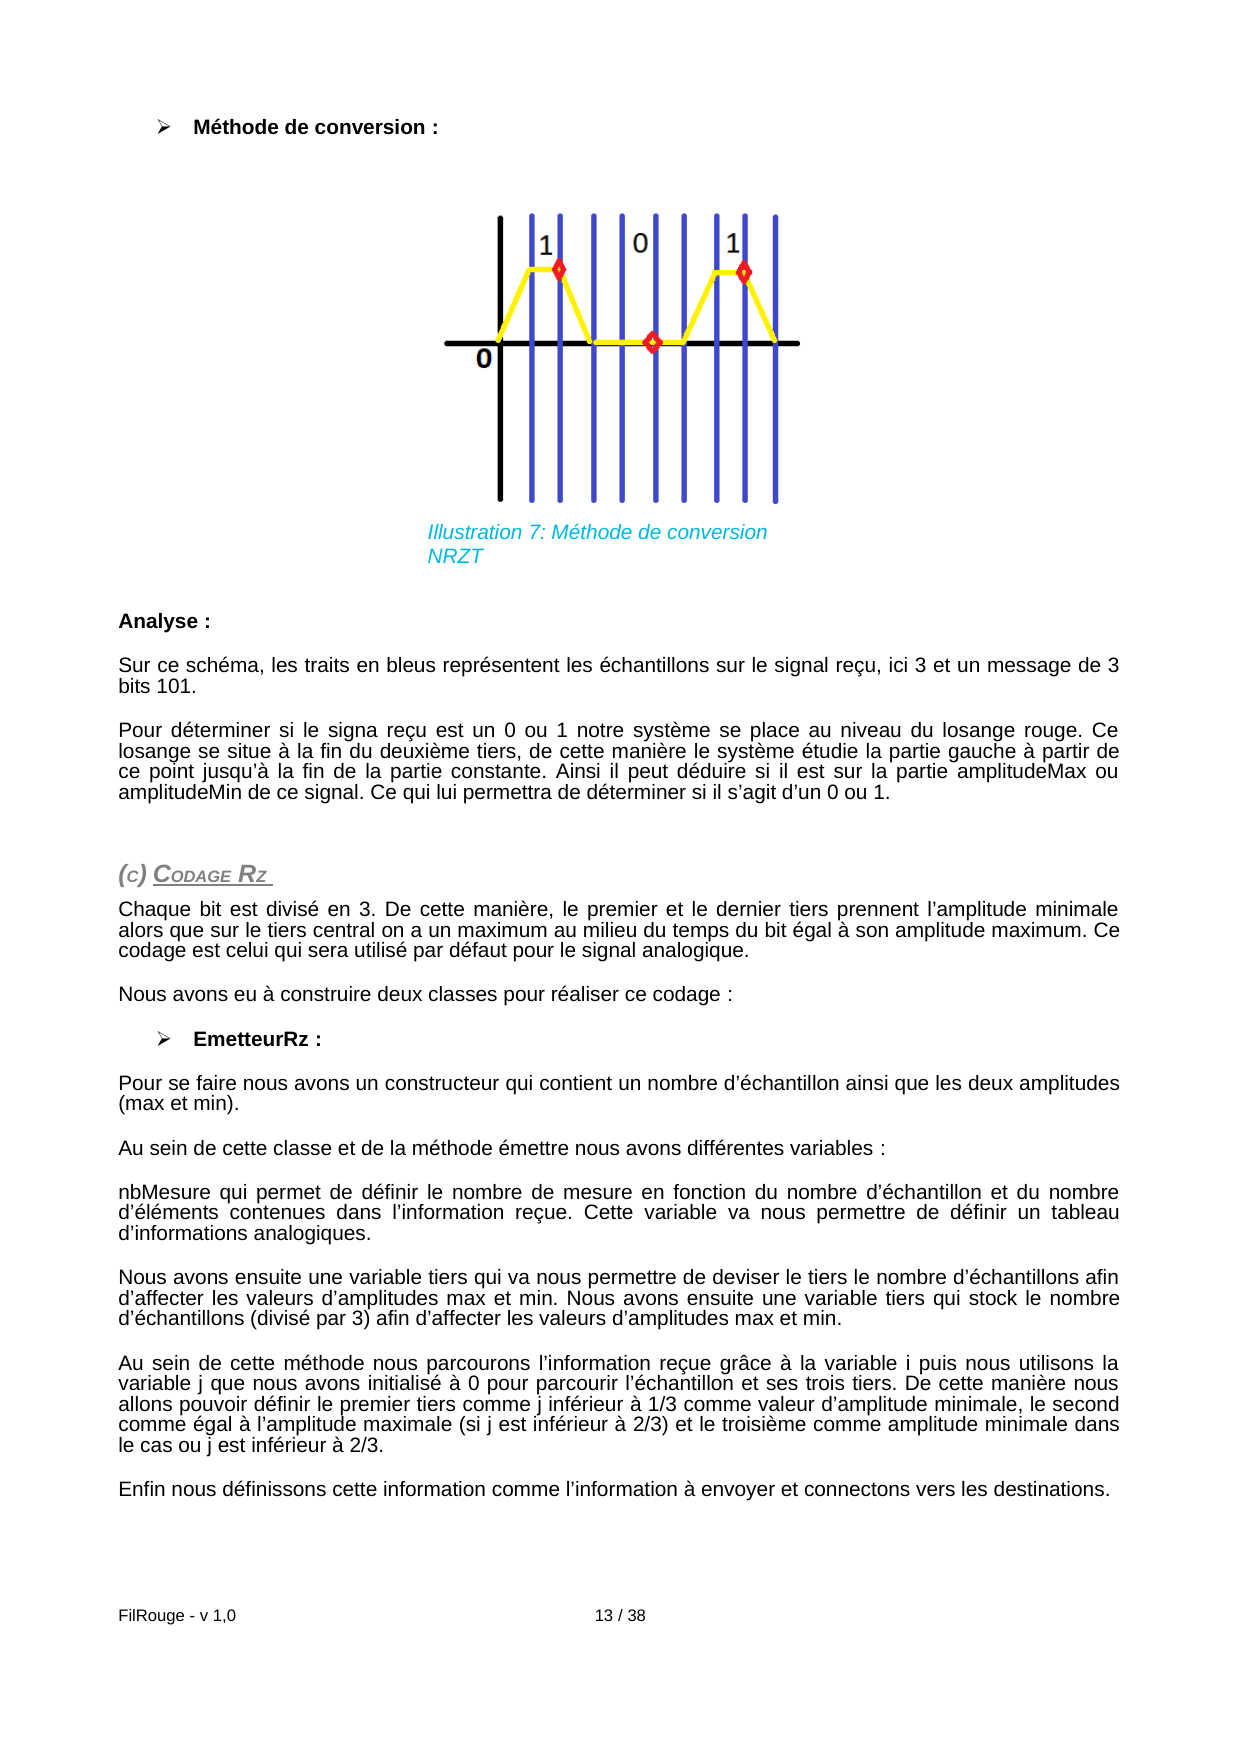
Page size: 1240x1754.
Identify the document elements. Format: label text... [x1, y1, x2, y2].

text nbMesure qui permet de définir le nombre de mesure en fonction du nombre d’échantillon et du nombre d’éléments contenues dans l’information reçue. Cette variable va nous permettre de définir un tableau d’informations analogiques. [118, 1183, 1121, 1244]
text Pour se faire nous avons un constructeur qui contient un nombre d’échantillon ainsi que les deux amplitudes (max et min). [118, 1074, 1121, 1115]
list EmetteurRz : [156, 1029, 1121, 1050]
list Méthode de conversion : [156, 118, 1121, 139]
text Au sein de cette classe et de la méthode émettre nous avons différentes variables : [118, 1138, 1121, 1159]
text Enfin nous définissons cette information comme l’information à envoyer et connectons vers les destinations. [118, 1480, 1121, 1501]
text Nous avons eu à construire deux classes pour réaliser ce codage : [118, 985, 1121, 1006]
picture [427, 207, 812, 516]
text Analyse : [118, 612, 1121, 633]
text Chaque bit est divisé en 3. De cette manière, le premier et le dernier tiers prennent l’amplitude minimale alors que sur le tiers central on a un maximum au milieu du temps du bit égal à son amplitude maximum. Ce codage est celui qui sera utilisé par défaut pour le signal analogique. [118, 900, 1121, 962]
text Au sein de cette méthode nous parcourons l’information reçue grâce à la variable i puis nous utilisons la variable j que nous avons initialisé à 0 pour parcourir l’échantillon et ses trois tiers. De cette manière nous allons pouvoir définir le premier tiers comme j inférieur à 1/3 comme valeur d’amplitude minimale, le second comme égal à l’amplitude maximale (si j est inférieur à 2/3) et le troisième comme amplitude minimale dans le cas ou j est inférieur à 2/3. [118, 1353, 1121, 1457]
text Pour déterminer si le signa reçu est un 0 ou 1 notre système se place au niveau du losange rouge. Ce losange se situe à la fin du deuxième tiers, de cette manière le système étudie la partie gauche à partir de ce point jusqu’à la fin de la partie constante. Ainsi il peut déduire si il est sur la partie amplitudeMax ou amplitudeMin de ce signal. Ce qui lui permettra de déterminer si il s’agit d’un 0 ou 1. [118, 721, 1121, 803]
text Sur ce schéma, les traits en bleus représentent les échantillons sur le signal reçu, ici 3 et un message de 3 bits 101. [118, 656, 1121, 697]
text Nous avons ensuite une variable tiers qui va nous permettre de deviser le tiers le nombre d’échantillons afin d’affecter les valeurs d’amplitudes max et min. Nous avons ensuite une variable tiers qui stock le nombre d’échantillons (divisé par 3) afin d’affecter les valeurs d’amplitudes max et min. [118, 1268, 1121, 1330]
text Illustration 7: Méthode de conversion NRZT [427, 516, 812, 568]
subtitle Codage Rz [118, 859, 1121, 888]
